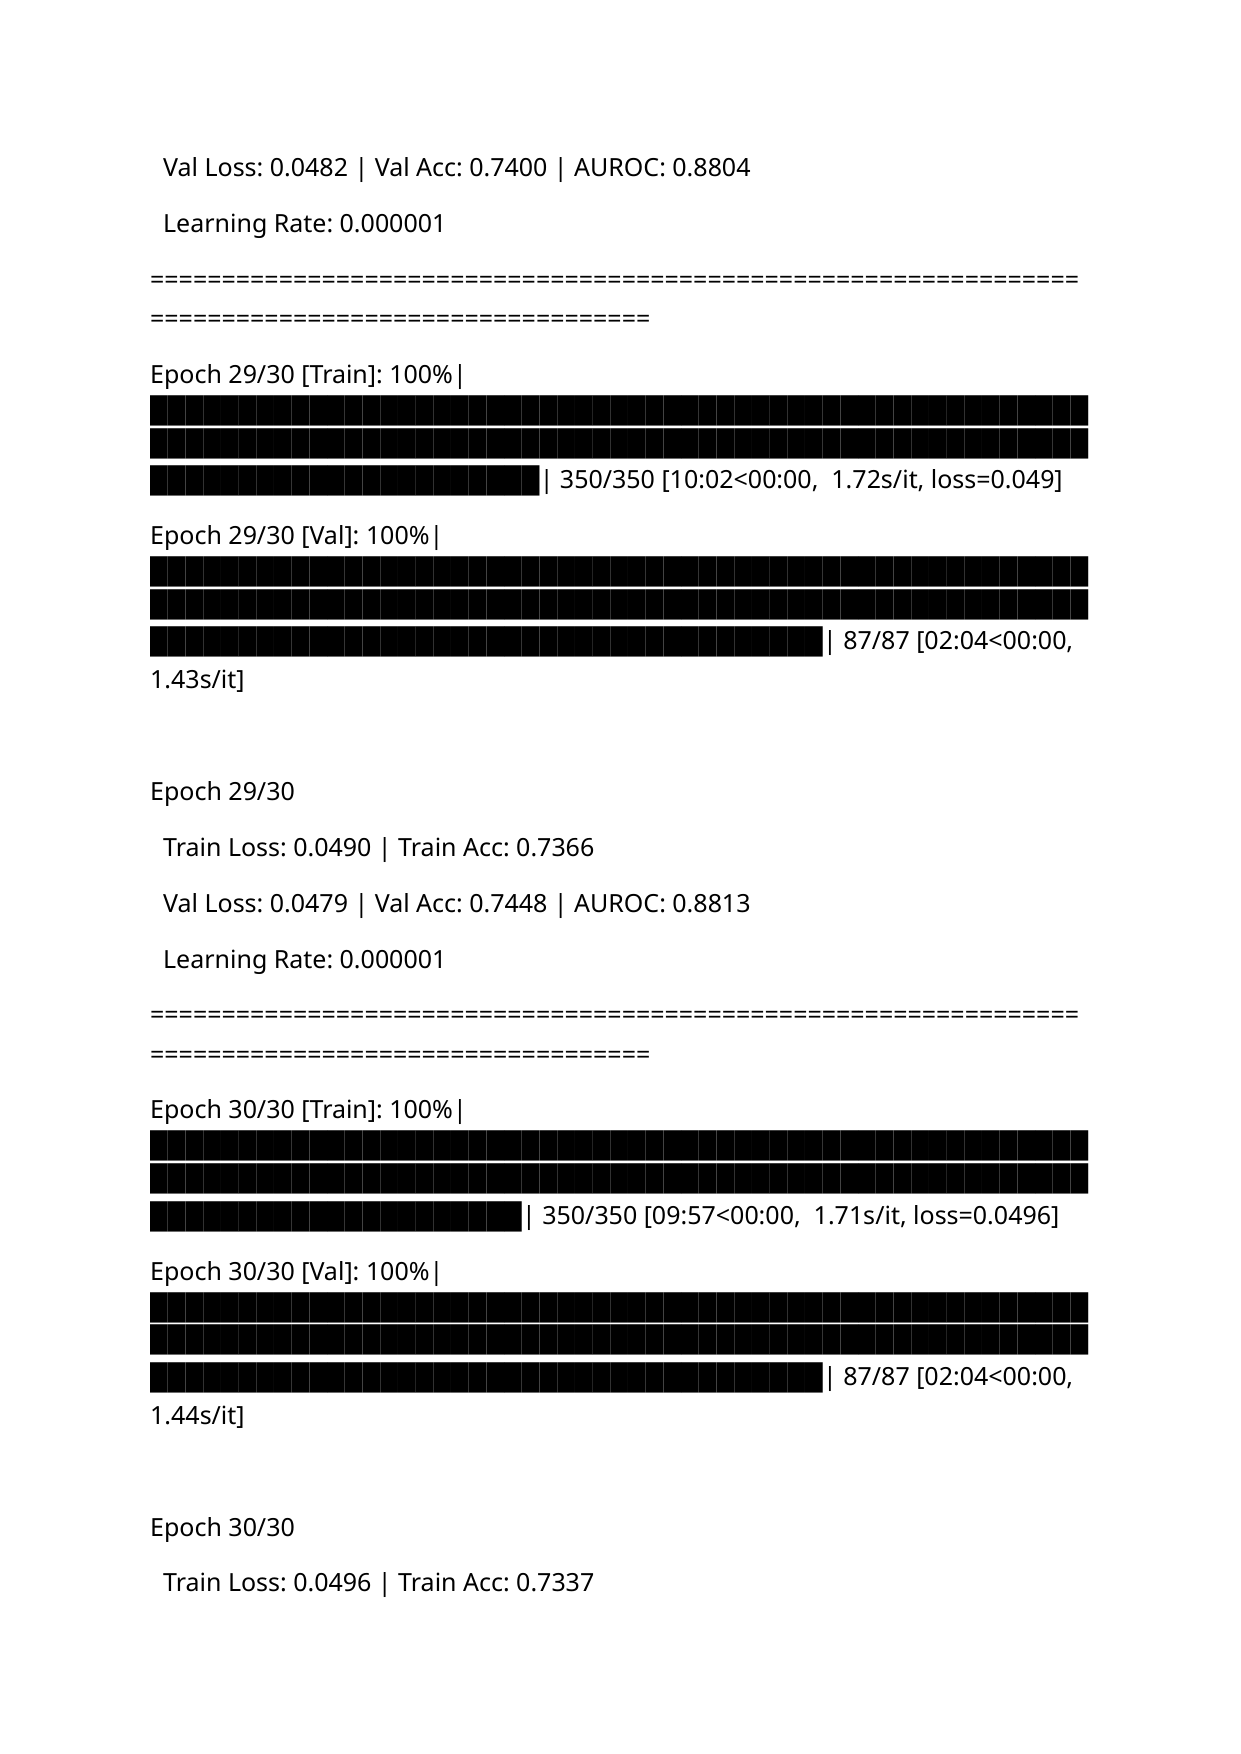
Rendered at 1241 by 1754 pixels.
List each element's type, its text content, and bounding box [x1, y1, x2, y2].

text Val Loss: 0.0482 | Val Acc: 0.7400 | AUROC: 0.8804 [150, 150, 1090, 184]
text ==================================================================================================== [150, 997, 1090, 1070]
text Learning Rate: 0.000001 [150, 941, 1090, 975]
text Epoch 29/30 [Train]: 100%|████████████████████████████████████████████████████████████████████████████████████████████████████████████████████████████████| 350/350 [10:02<00:00, 1.72s/it, loss=0.049] [150, 357, 1090, 496]
text Epoch 30/30 [Train]: 100%|███████████████████████████████████████████████████████████████████████████████████████████████████████████████████████████████| 350/350 [09:57<00:00, 1.71s/it, loss=0.0496] [150, 1092, 1090, 1231]
text Epoch 30/30 [Val]: 100%|████████████████████████████████████████████████████████████████████████████████████████████████████████████████████████████████████████████████| 87/87 [02:04<00:00, 1.44s/it] [150, 1253, 1090, 1432]
text Epoch 30/30 [150, 1509, 1090, 1543]
text Val Loss: 0.0479 | Val Acc: 0.7448 | AUROC: 0.8813 [150, 885, 1090, 919]
text Epoch 29/30 [150, 774, 1090, 808]
text ==================================================================================================== [150, 262, 1090, 335]
text Epoch 29/30 [Val]: 100%|████████████████████████████████████████████████████████████████████████████████████████████████████████████████████████████████████████████████| 87/87 [02:04<00:00, 1.43s/it] [150, 518, 1090, 696]
text Learning Rate: 0.000001 [150, 206, 1090, 240]
text Train Loss: 0.0490 | Train Acc: 0.7366 [150, 829, 1090, 864]
text Train Loss: 0.0496 | Train Acc: 0.7337 [150, 1565, 1090, 1599]
